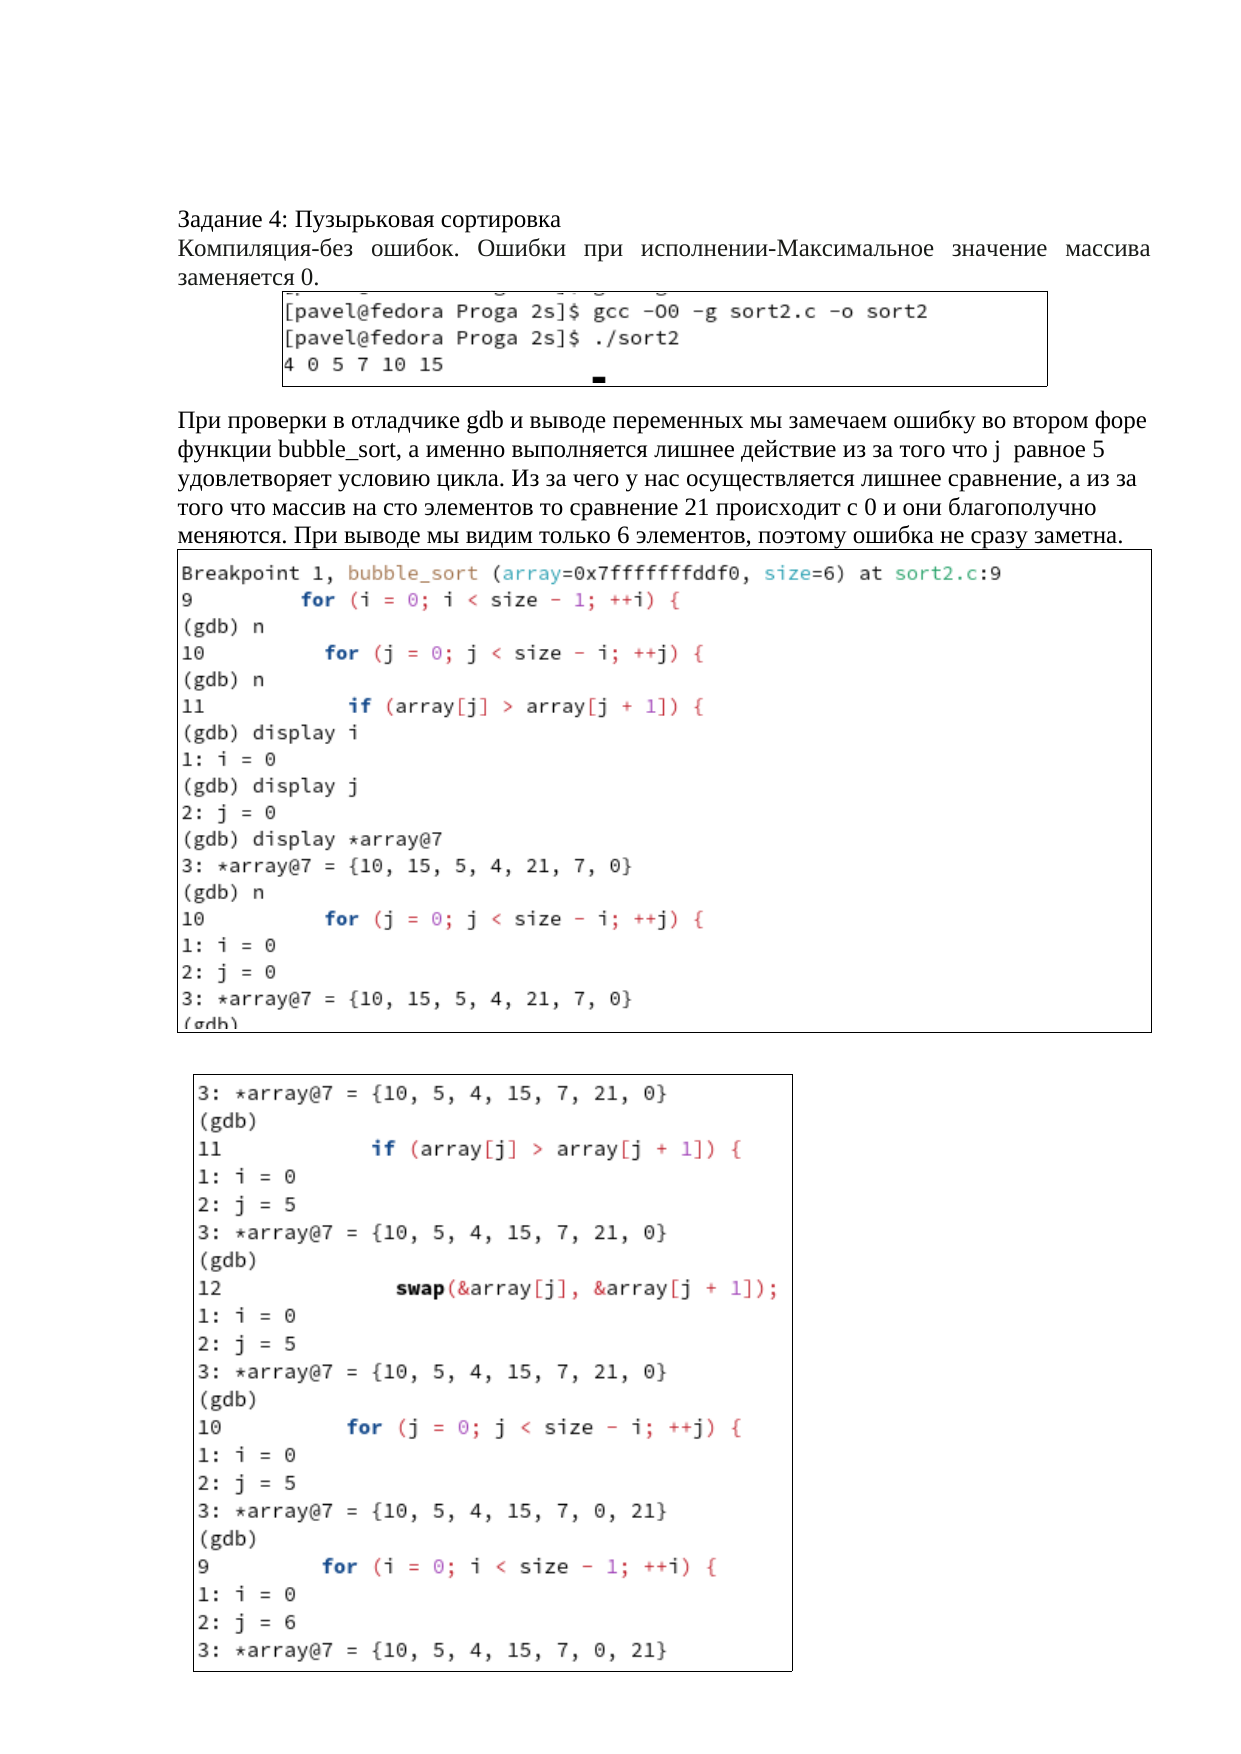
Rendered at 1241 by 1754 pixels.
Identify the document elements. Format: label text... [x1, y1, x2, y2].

text Компиляция-без ошибок. Ошибки при исполнении-Максимальное значение массива заменяется 0. [177, 233, 1152, 291]
picture [284, 293, 1045, 383]
text Задание 4: Пузырьковая сортировка [177, 204, 1152, 233]
text При проверки в отладчике gdb и выводе переменных мы замечаем ошибку во втором форе функции bubble_sort, а именно выполняется лишнее действие из за того что j равное 5 удовлетворяет условию цикла. Из за чего у нас осуществляется лишнее сравнение, а из за того что массив на сто элементов то сравнение 21 происходит с 0 и они благополучно меняются. При выводе мы видим только 6 элементов, поэтому ошибка не сразу заметна. [177, 406, 1152, 549]
picture [180, 552, 1149, 1029]
picture [196, 1077, 789, 1668]
